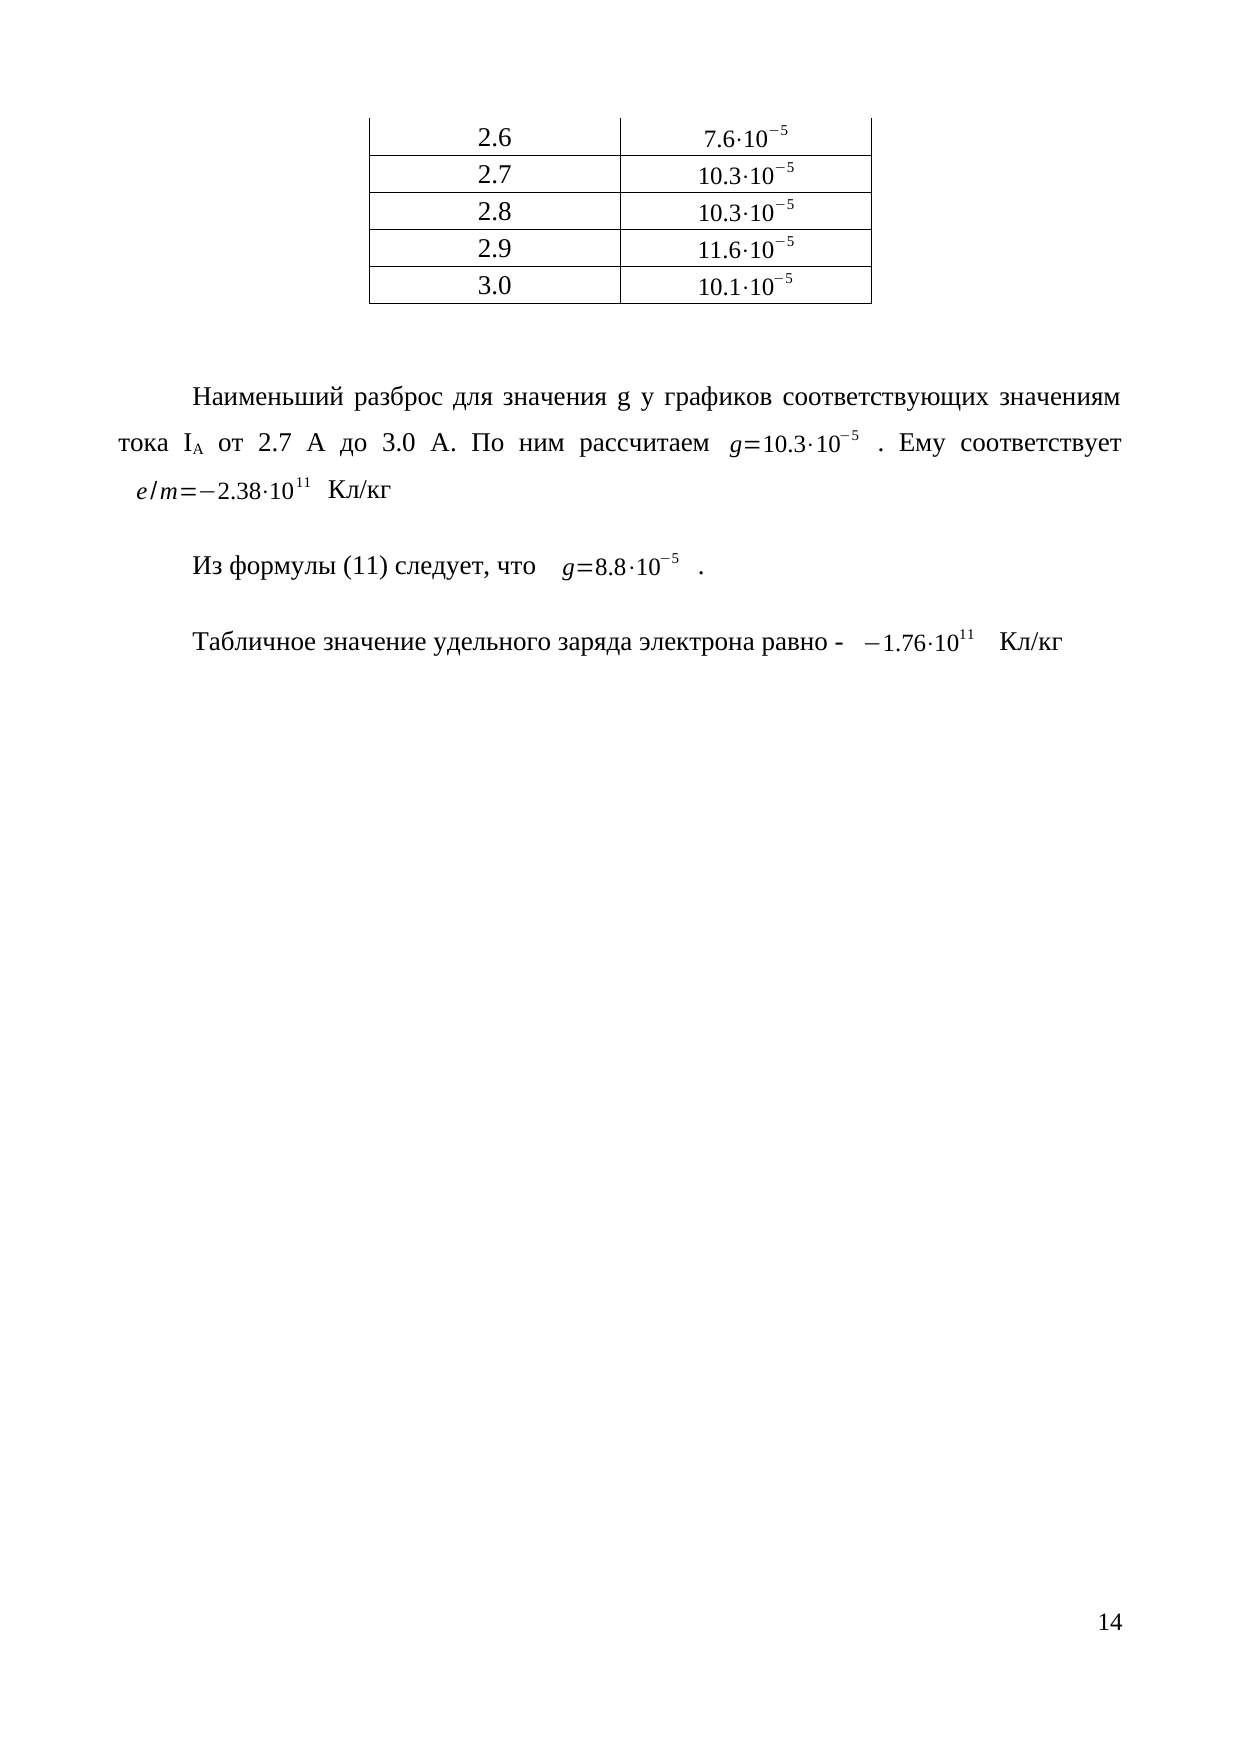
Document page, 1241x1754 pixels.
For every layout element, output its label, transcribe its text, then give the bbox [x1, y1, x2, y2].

table_cell 2.9 [370, 230, 620, 266]
table_cell [621, 193, 871, 229]
table_cell [621, 156, 871, 192]
table_cell [621, 267, 871, 303]
text Из формулы (11) следует, что . [118, 549, 1122, 580]
table_cell 3.0 [370, 267, 620, 303]
table_cell [621, 118, 871, 155]
table_cell 2.6 [370, 118, 620, 155]
table_cell [621, 230, 871, 266]
table_cell 2.8 [370, 193, 620, 229]
text Наименьший разброс для значения g у графиков соответствующих значениям тока IA от 2.7 А до 3.0 А. По ним рассчитаем. Ему соответствует Кл/кг [118, 380, 1122, 504]
text Табличное значение удельного заряда электрона равно - Кл/кг [118, 625, 1122, 656]
table_cell 2.7 [370, 156, 620, 192]
